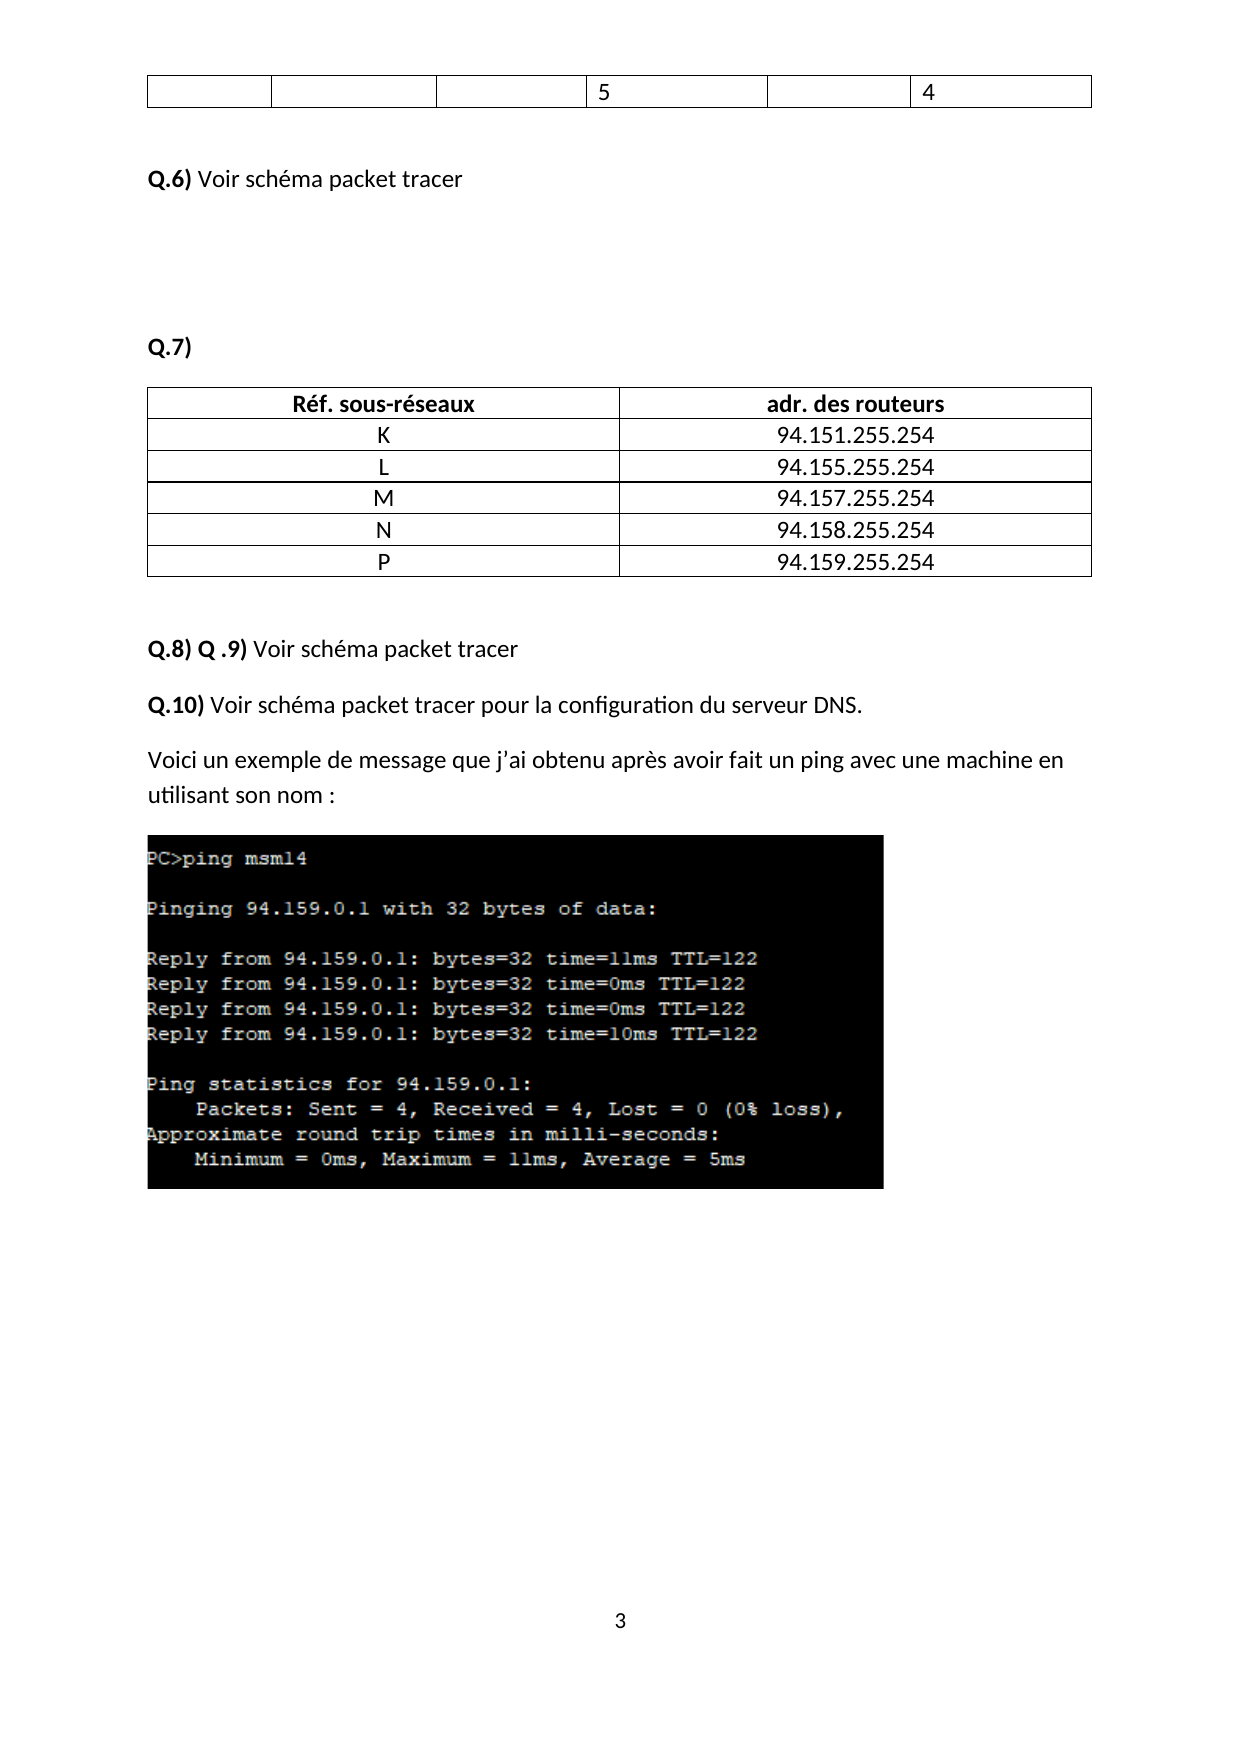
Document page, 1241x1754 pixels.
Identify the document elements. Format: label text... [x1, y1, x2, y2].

table_cell 94.159.255.254 [620, 546, 1091, 576]
table_cell 4 [911, 76, 1091, 107]
table_cell [272, 76, 436, 107]
table_cell 5 [587, 76, 767, 107]
table_cell K [148, 419, 619, 450]
table_cell N [148, 514, 619, 544]
text Q.6) Voir schéma packet tracer [148, 163, 1093, 194]
table_cell 94.151.255.254 [620, 419, 1091, 450]
text Voici un exemple de message que j’ai obtenu après avoir fait un ping avec une machine en utilisant son nom : [148, 745, 1093, 810]
table_cell M [148, 483, 619, 513]
table_cell 94.158.255.254 [620, 514, 1091, 544]
table_cell P [148, 546, 619, 576]
table_header Réf. sous-réseaux [148, 388, 619, 418]
table_cell 94.157.255.254 [620, 483, 1091, 513]
table_cell [437, 76, 586, 107]
table_cell [768, 76, 910, 107]
table_header adr. des routeurs [620, 388, 1091, 418]
table_cell [148, 76, 271, 107]
text Q.8) Q .9) Voir schéma packet tracer [148, 633, 1093, 663]
table_cell 94.155.255.254 [620, 451, 1091, 481]
text Q.7) [148, 331, 1093, 361]
table_cell L [148, 451, 619, 481]
text Q.10) Voir schéma packet tracer pour la configuration du serveur DNS. [148, 689, 1093, 719]
